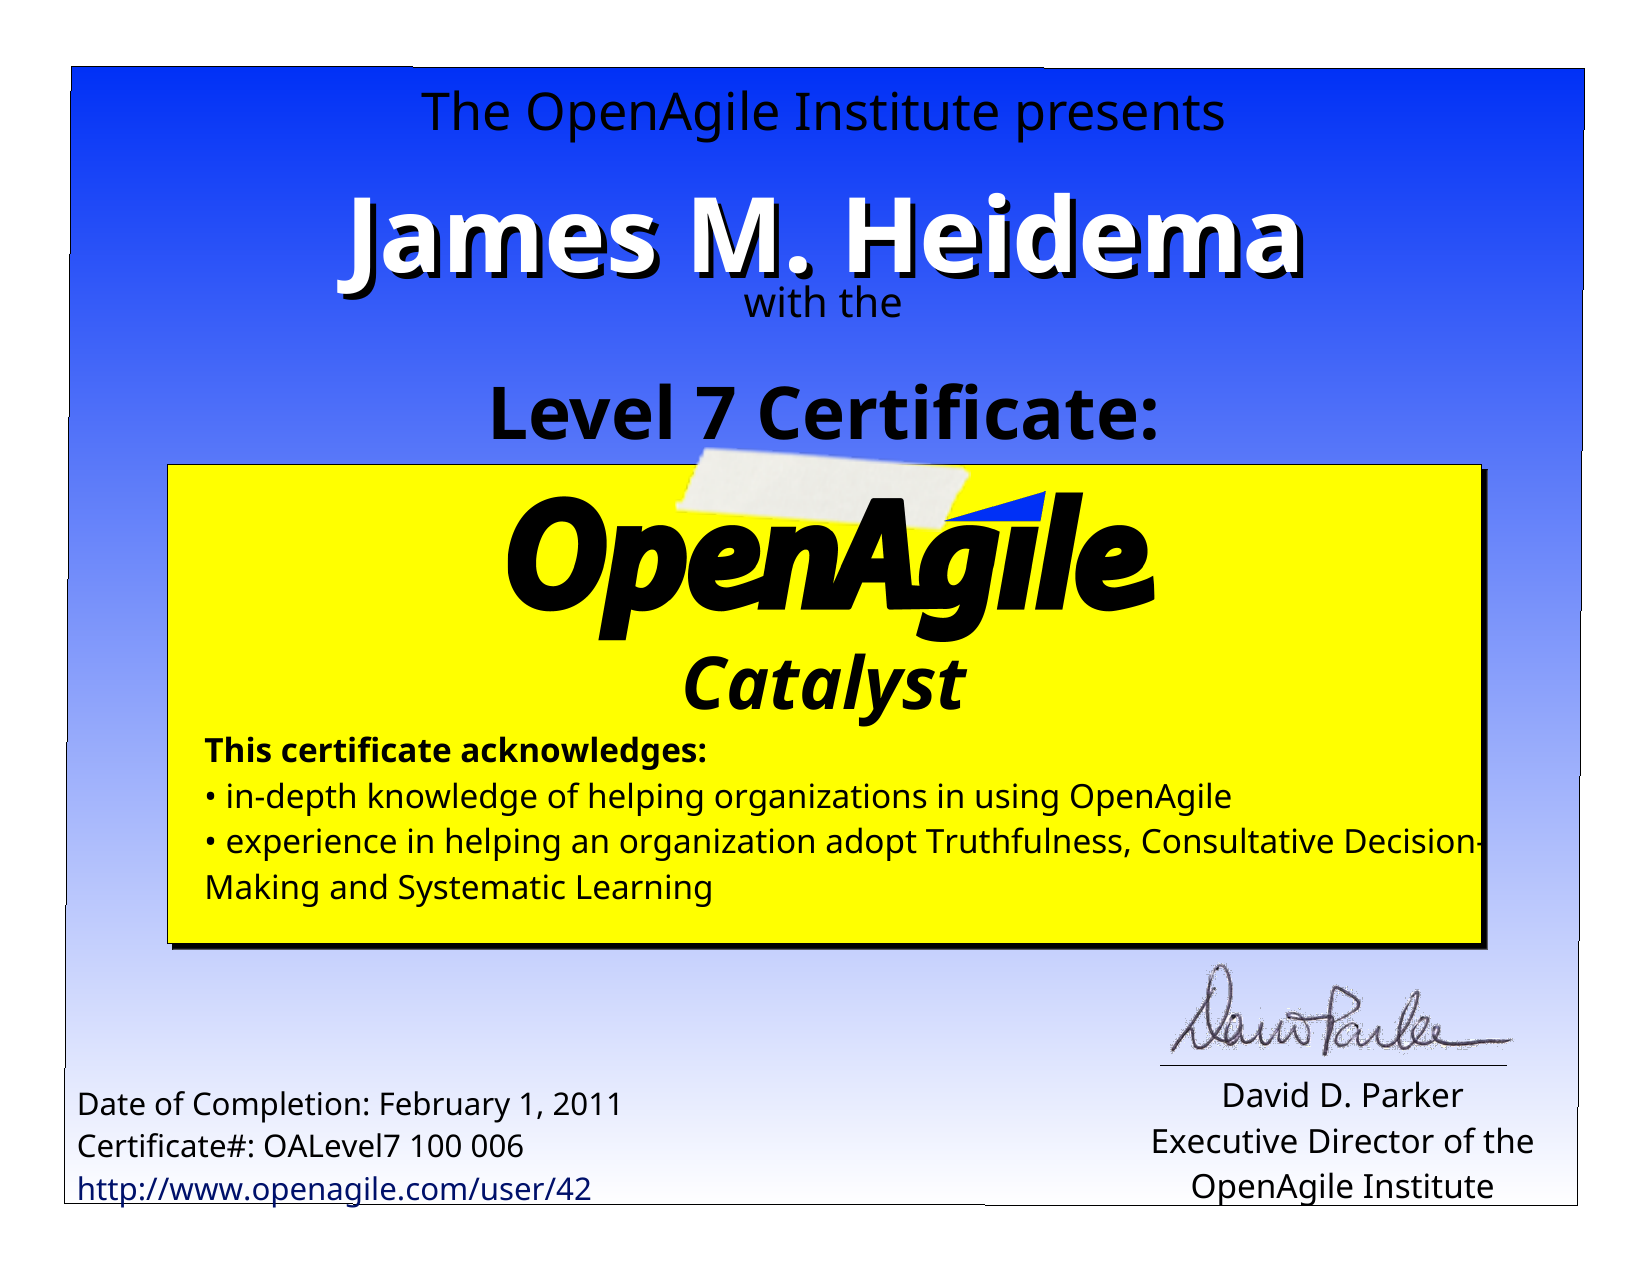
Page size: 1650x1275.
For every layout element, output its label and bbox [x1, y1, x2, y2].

picture [1163, 961, 1518, 1059]
picture [507, 447, 1155, 642]
